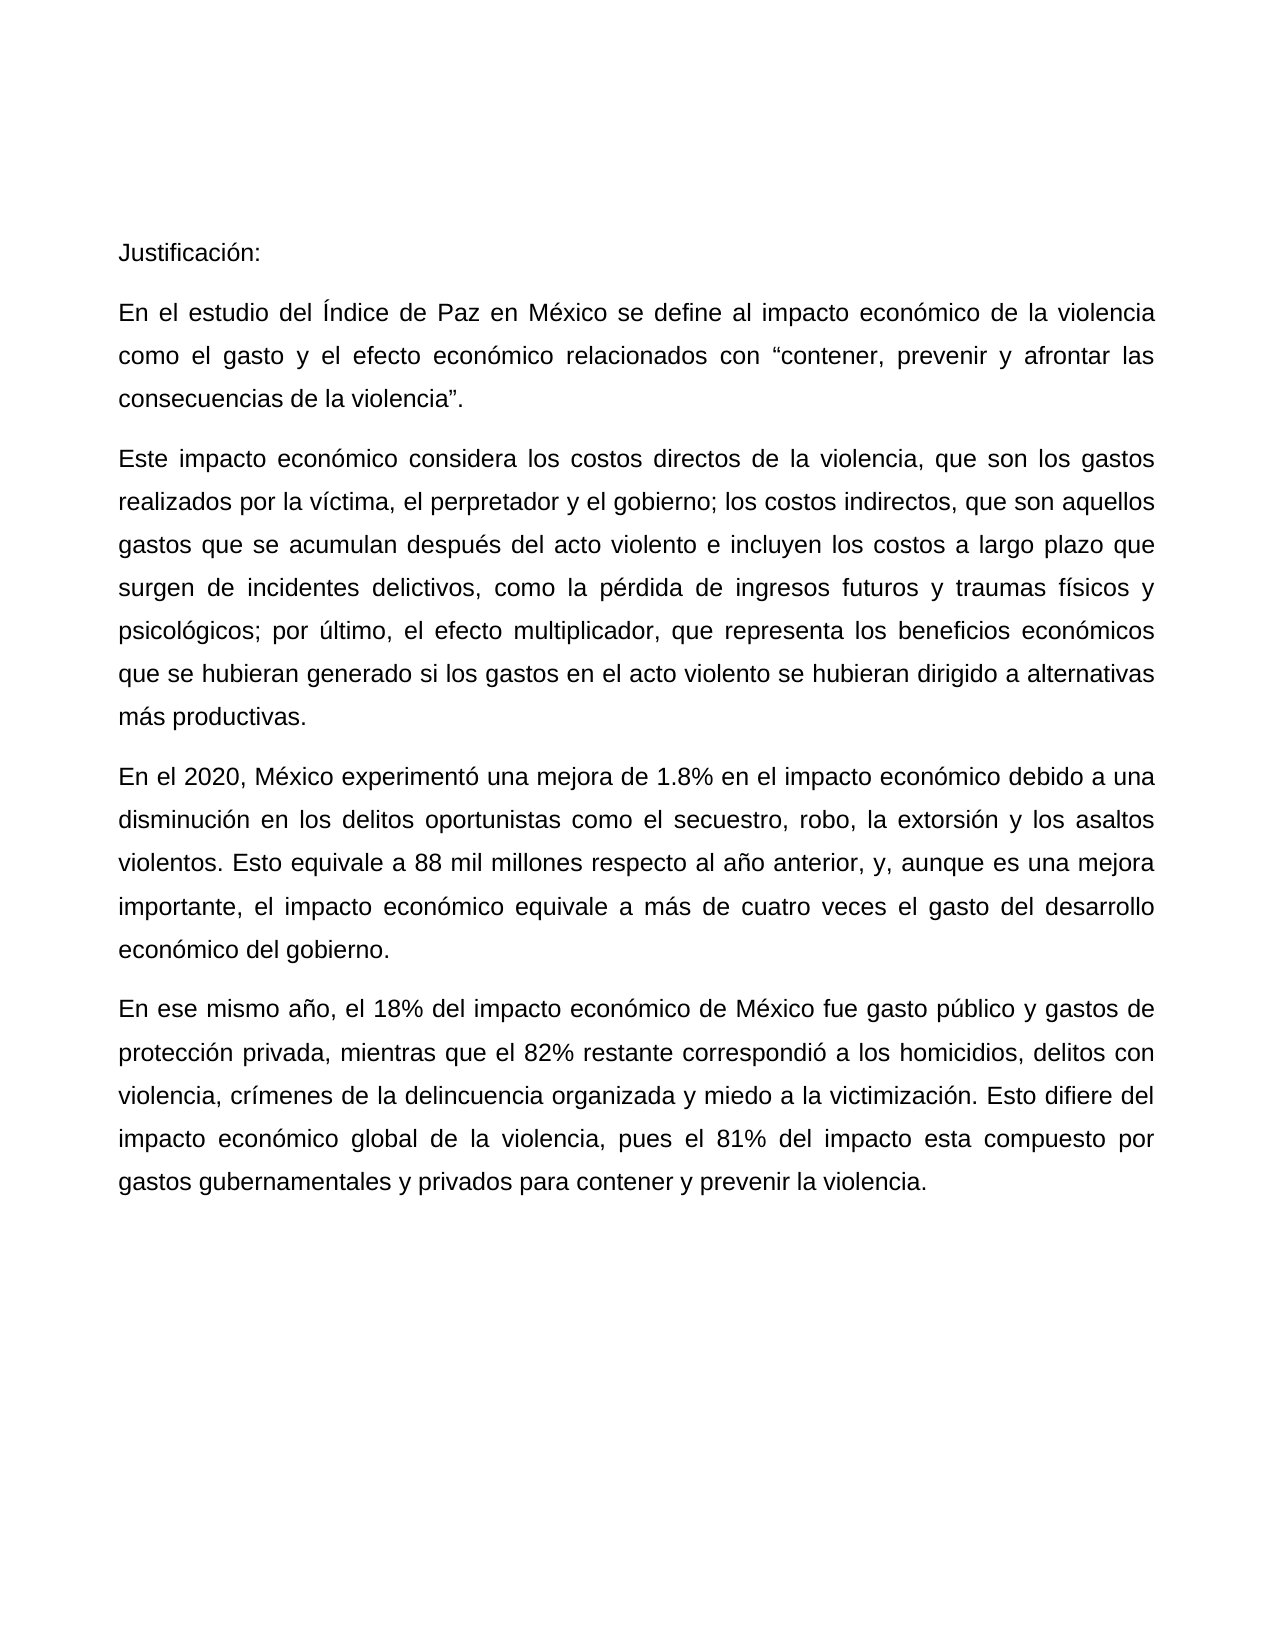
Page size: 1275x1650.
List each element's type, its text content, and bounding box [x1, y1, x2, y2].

text Este impacto económico considera los costos directos de la violencia, que son los gastos realizados por la víctima, el perpretador y el gobierno; los costos indirectos, que son aquellos gastos que se acumulan después del acto violento e incluyen los costos a largo plazo que surgen de incidentes delictivos, como la pérdida de ingresos futuros y traumas físicos y psicológicos; por último, el efecto multiplicador, que representa los beneficios económicos que se hubieran generado si los gastos en el acto violento se hubieran dirigido a alternativas más productivas. [118, 443, 1157, 731]
text En el 2020, México experimentó una mejora de 1.8% en el impacto económico debido a una disminución en los delitos oportunistas como el secuestro, robo, la extorsión y los asaltos violentos. Esto equivale a 88 mil millones respecto al año anterior, y, aunque es una mejora importante, el impacto económico equivale a más de cuatro veces el gasto del desarrollo económico del gobierno. [118, 762, 1157, 963]
text En el estudio del Índice de Paz en México se define al impacto económico de la violencia como el gasto y el efecto económico relacionados con “contener, prevenir y afrontar las consecuencias de la violencia”. [118, 297, 1157, 412]
text En ese mismo año, el 18% del impacto económico de México fue gasto público y gastos de protección privada, mientras que el 82% restante correspondió a los homicidios, delitos con violencia, crímenes de la delincuencia organizada y miedo a la victimización. Esto difiere del impacto económico global de la violencia, pues el 81% del impacto esta compuesto por gastos gubernamentales y privados para contener y prevenir la violencia. [118, 994, 1157, 1196]
text Justificación: [118, 238, 1157, 266]
